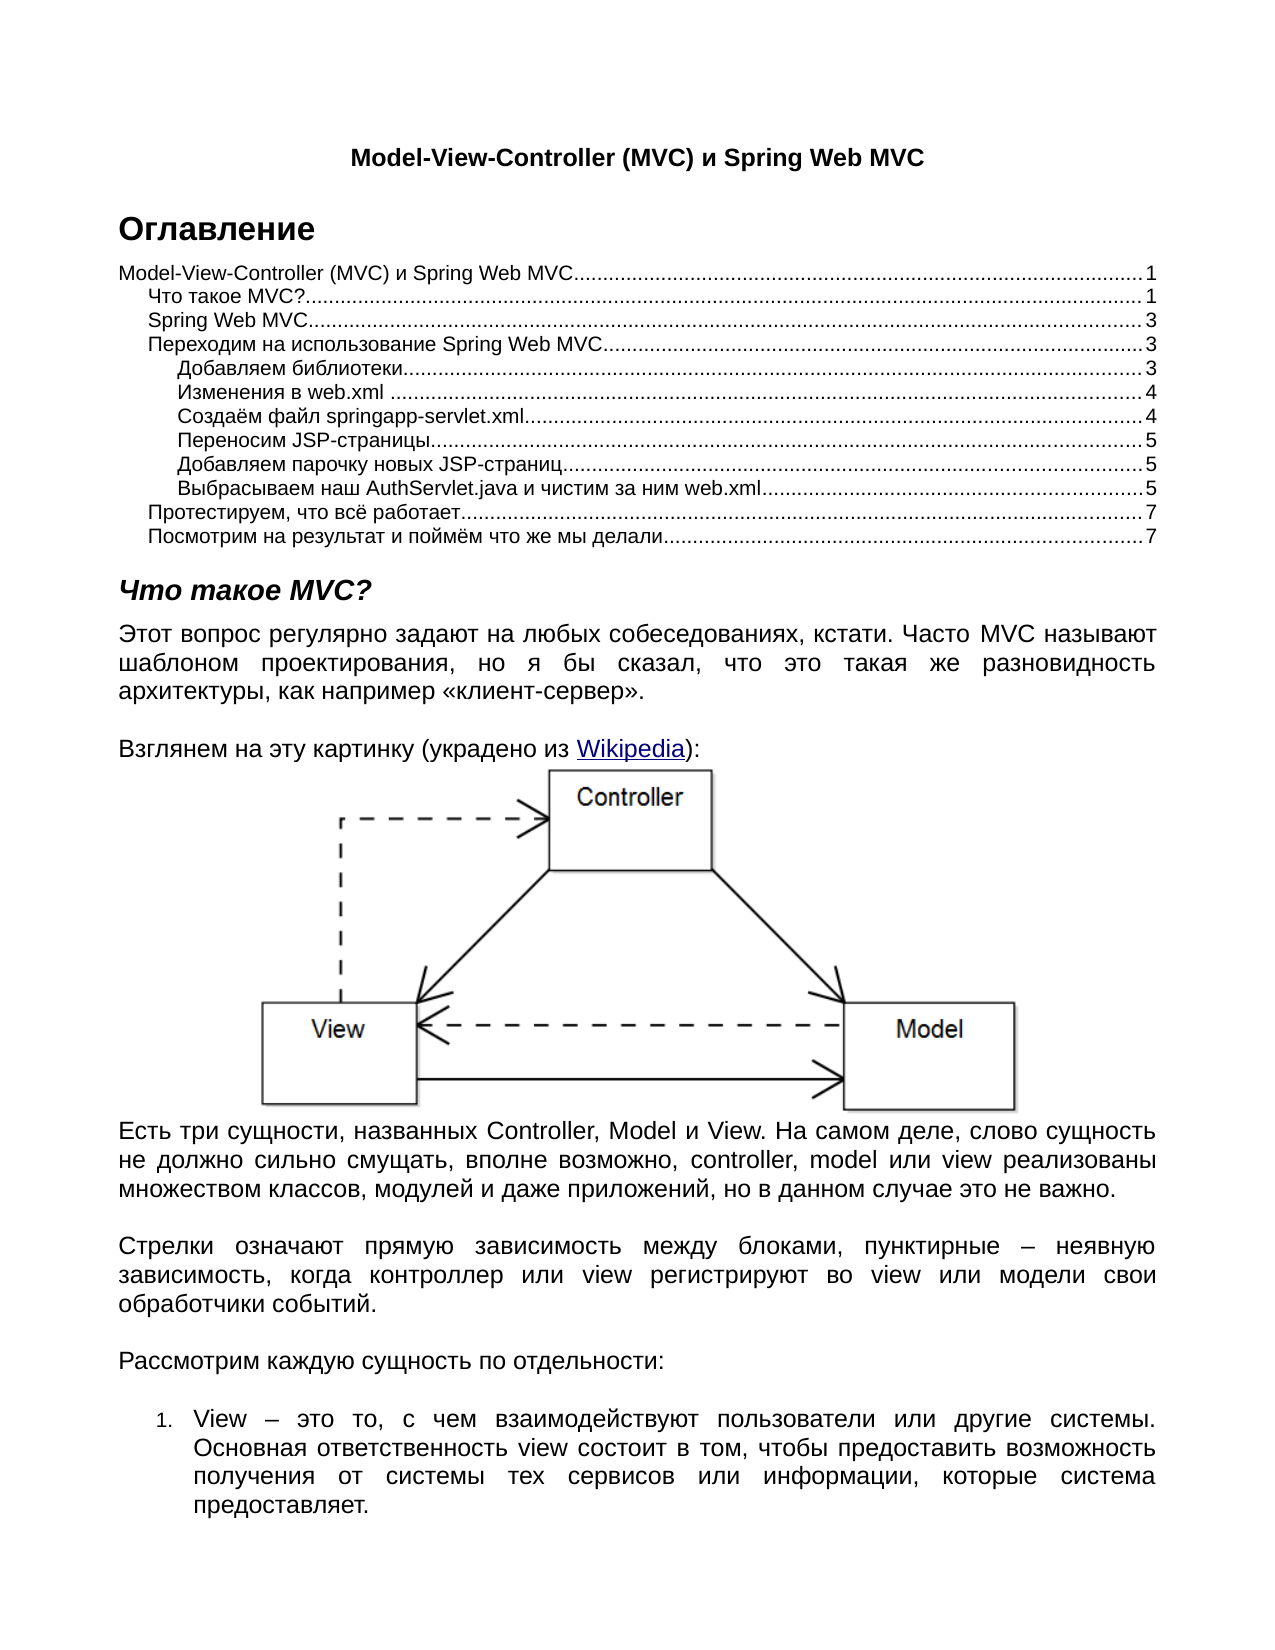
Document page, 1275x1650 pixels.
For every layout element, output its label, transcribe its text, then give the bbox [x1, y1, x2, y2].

text Рассмотрим каждую сущность по отдельности: [118, 1346, 1157, 1375]
text Переходим на использование Spring Web MVC 3 [148, 332, 1157, 356]
picture [255, 762, 1020, 1117]
text Выбрасываем наш AuthServlet.java и чистим за ним web.xml 5 [177, 476, 1157, 500]
text Переносим JSP-страницы 5 [177, 428, 1157, 452]
subtitle Model-View-Controller (MVC) и Spring Web MVC [118, 143, 1157, 172]
text Добавляем парочку новых JSP-страниц 5 [177, 452, 1157, 476]
text Стрелки означают прямую зависимость между блоками, пунктирные – неявную зависимость, когда контроллер или view регистрируют во view или модели свои обработчики событий. [118, 1231, 1157, 1318]
text Посмотрим на результат и поймём что же мы делали 7 [148, 524, 1157, 548]
subtitle Оглавление [118, 209, 1157, 248]
text Создаём файл springapp-servlet.xml 4 [177, 404, 1157, 428]
text Model-View-Controller (MVC) и Spring Web MVC 1 [118, 260, 1157, 284]
text Что такое MVC? 1 [148, 284, 1157, 308]
text Есть три сущности, названных Controller, Model и View. На самом деле, слово сущность не должно сильно смущать, вполне возможно, controller, model или view реализованы множеством классов, модулей и даже приложений, но в данном случае это не важно. [118, 763, 1157, 1203]
text Этот вопрос регулярно задают на любых собеседованиях, кстати. Часто MVC называют шаблоном проектирования, но я бы сказал, что это такая же разновидность архитектуры, как например «клиент-сервер». [118, 619, 1157, 705]
text Добавляем библиотеки 3 [177, 356, 1157, 380]
list View – это то, с чем взаимодействуют пользователи или другие системы. Основная ответственность view состоит в том, чтобы предоставить возможность получения от системы тех сервисов или информации, которые система предоставляет. [156, 1404, 1157, 1519]
text Взглянем на эту картинку (украдено из Wikipedia): [118, 734, 1157, 763]
subtitle Что такое MVC? [118, 573, 1157, 606]
text Spring Web MVC 3 [148, 308, 1157, 332]
text Изменения в web.xml 4 [177, 380, 1157, 404]
text Протестируем, что всё работает 7 [148, 500, 1157, 524]
